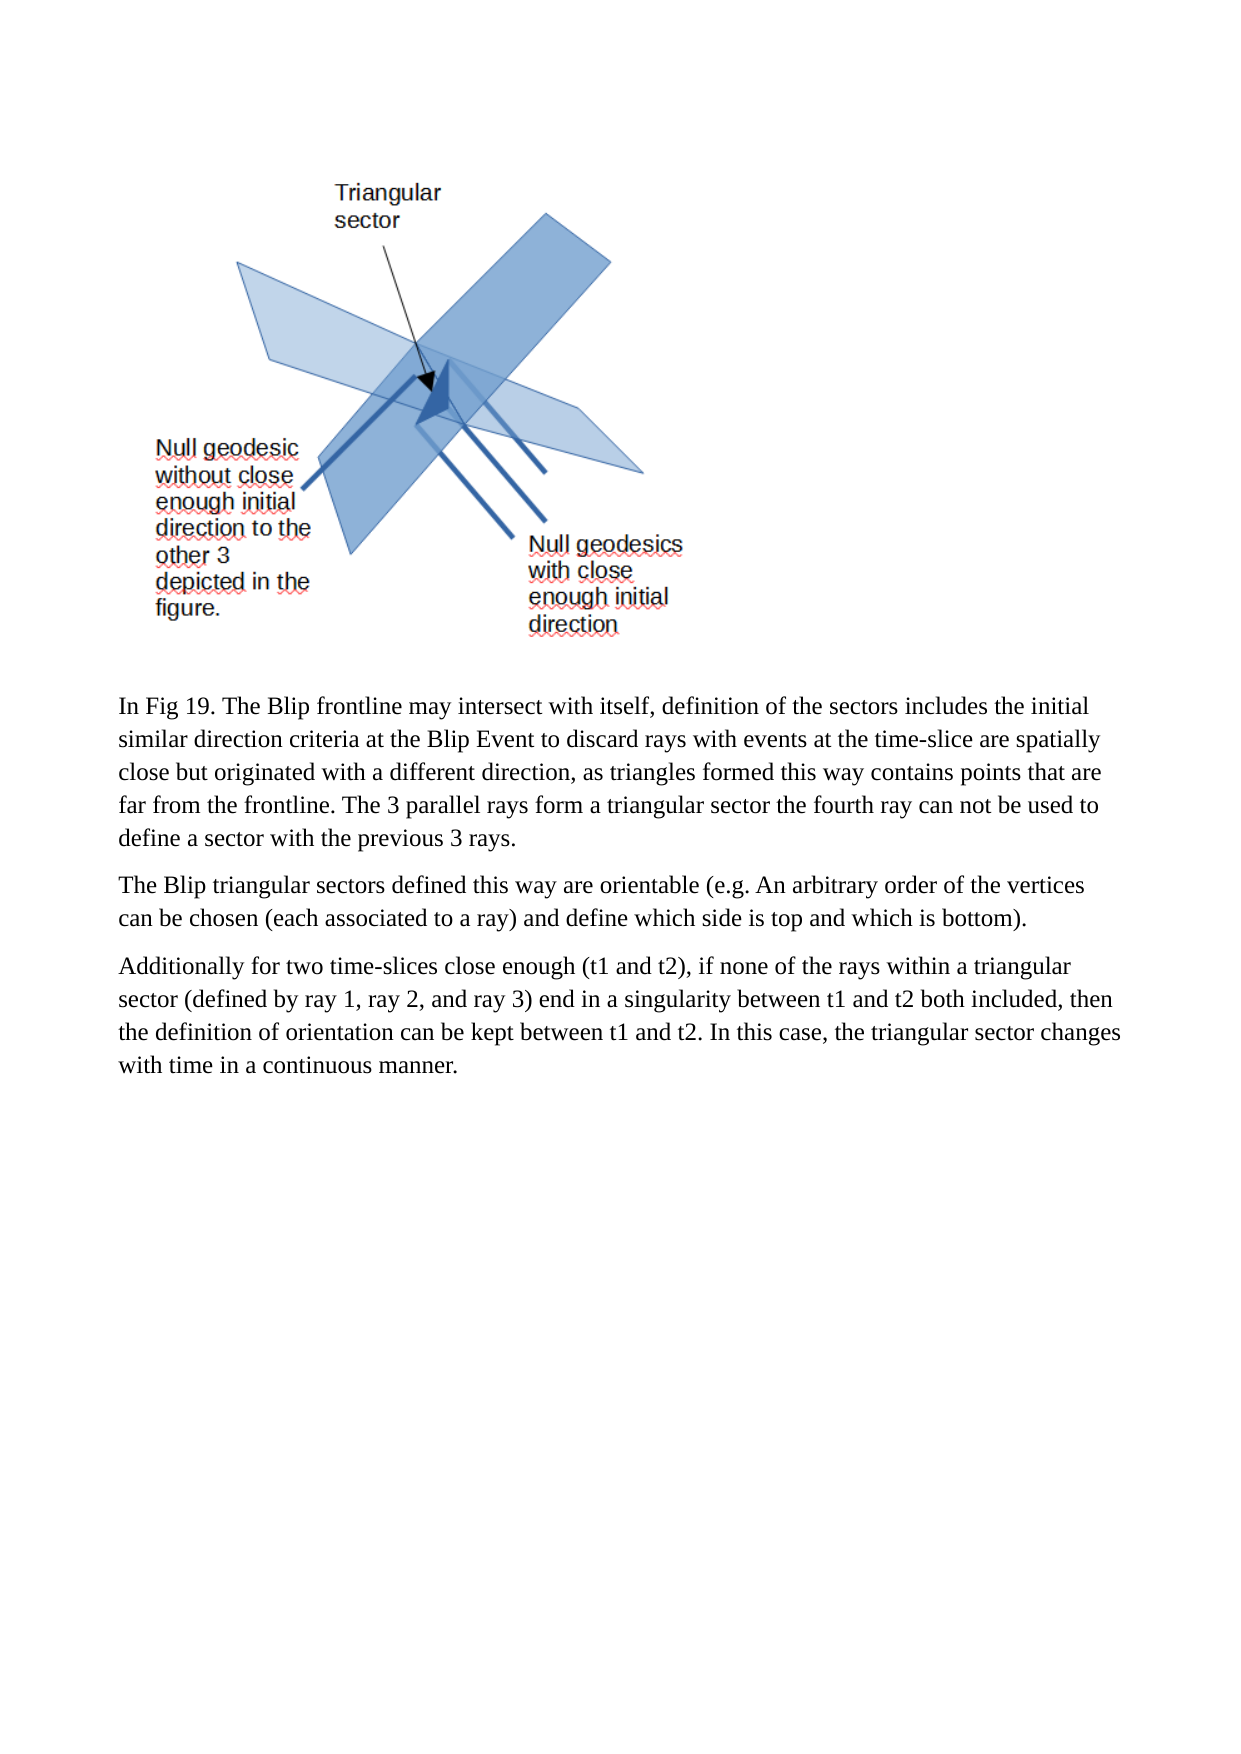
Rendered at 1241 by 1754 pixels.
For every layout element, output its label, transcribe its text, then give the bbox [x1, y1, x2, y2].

text Additionally for two time-slices close enough (t1 and t2), if none of the rays within a triangular sector (defined by ray 1, ray 2, and ray 3) end in a singularity between t1 and t2 both included, then the definition of orientation can be kept between t1 and t2. In this case, the triangular sector changes with time in a continuous manner. [118, 951, 1122, 1079]
text The Blip triangular sectors defined this way are orientable (e.g. An arbitrary order of the vertices can be chosen (each associated to a ray) and define which side is top and which is bottom). [118, 870, 1122, 932]
picture [118, 118, 715, 672]
text In Fig 19. The Blip frontline may intersect with itself, definition of the sectors includes the initial similar direction criteria at the Blip Event to discard rays with events at the time-slice are spatially close but originated with a different direction, as triangles formed this way contains points that are far from the frontline. The 3 parallel rays form a triangular sector the fourth ray can not be used to define a sector with the previous 3 rays. [118, 691, 1122, 852]
